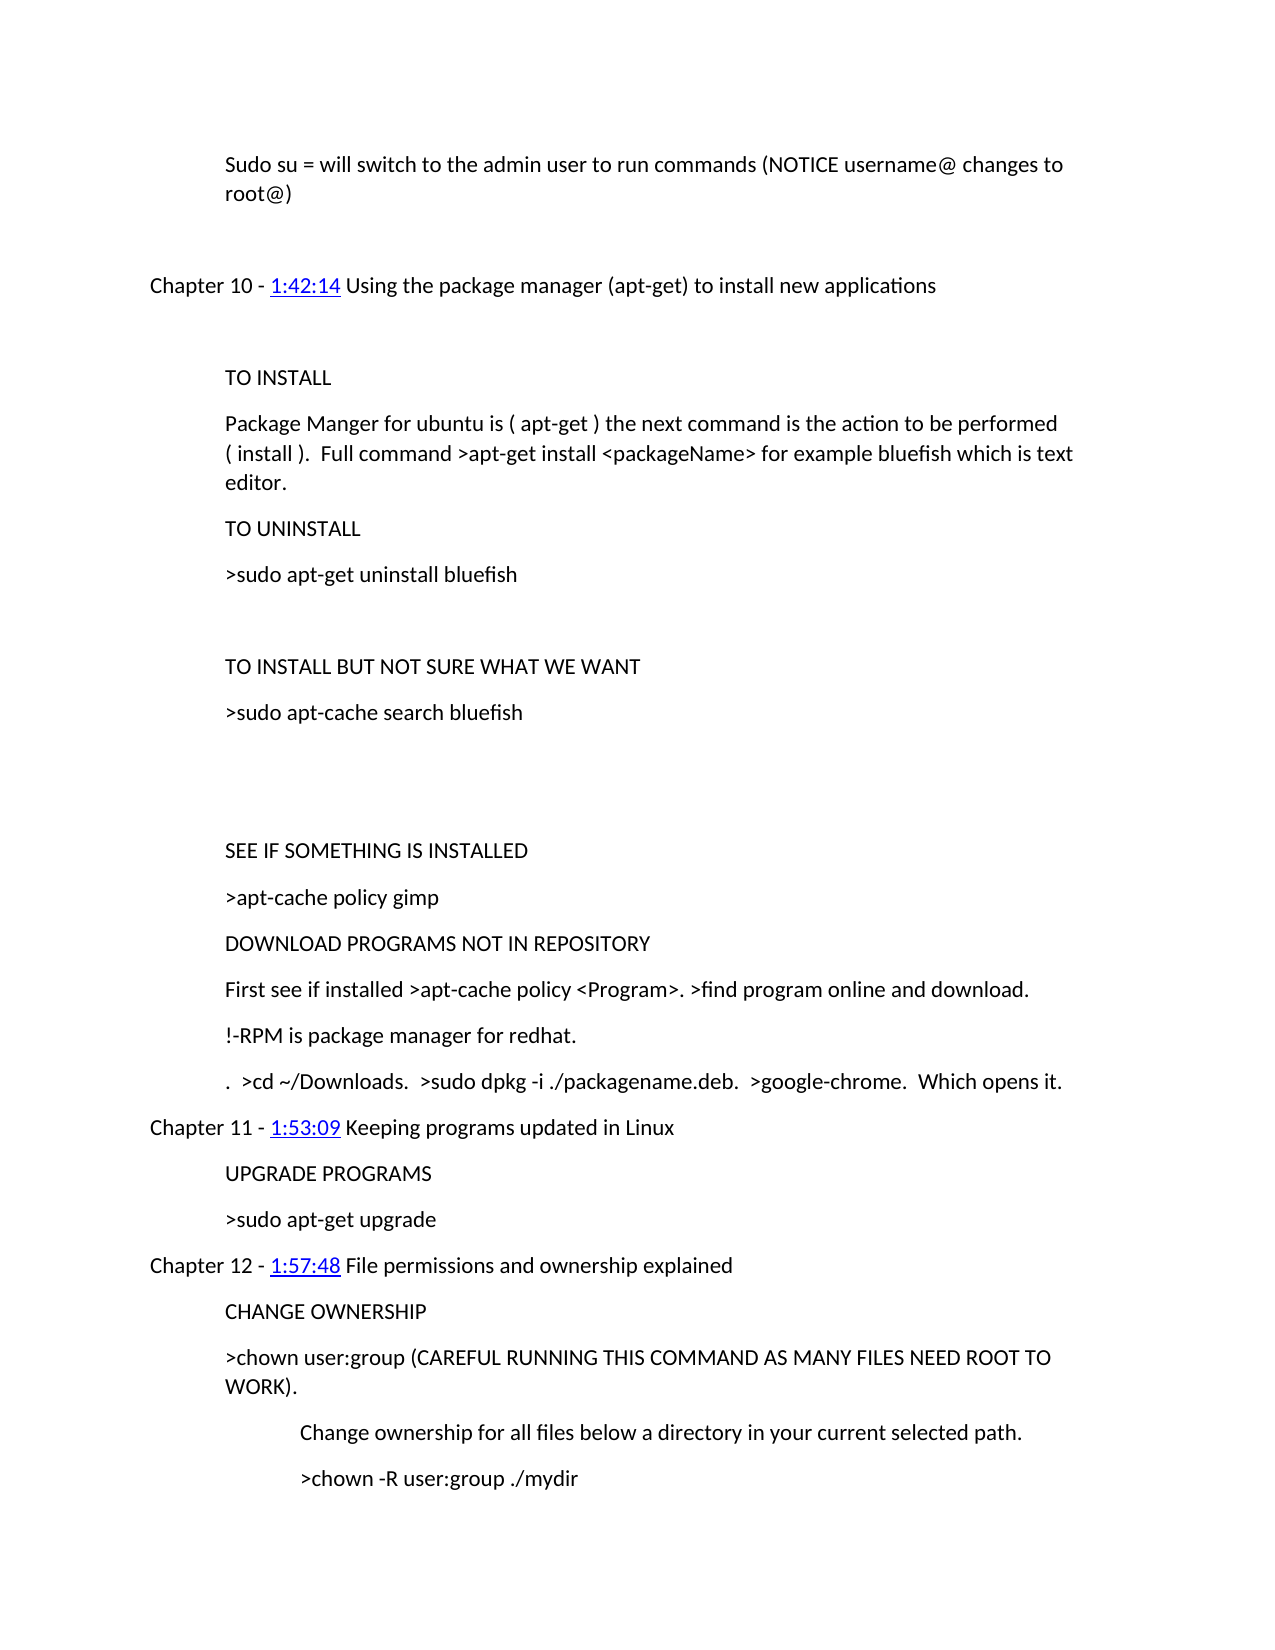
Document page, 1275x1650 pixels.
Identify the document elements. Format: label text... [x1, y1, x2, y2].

text CHANGE OWNERSHIP [150, 1297, 1125, 1325]
text Chapter 10 - 1:42:14 Using the package manager (apt-get) to install new applications [150, 271, 1125, 299]
text DOWNLOAD PROGRAMS NOT IN REPOSITORY [150, 929, 1125, 957]
text Package Manger for ubuntu is ( apt-get ) the next command is the action to be performed ( install ). Full command >apt-get install <packageName> for example bluefish which is text editor. [225, 409, 1125, 496]
text UPGRADE PROGRAMS [150, 1159, 1125, 1187]
text TO INSTALL BUT NOT SURE WHAT WE WANT [225, 652, 1125, 681]
text Chapter 12 - 1:57:48 File permissions and ownership explained [150, 1251, 1125, 1279]
text SEE IF SOMETHING IS INSTALLED [225, 837, 1125, 865]
text Chapter 11 - 1:53:09 Keeping programs updated in Linux [150, 1113, 1125, 1141]
text . >cd ~/Downloads. >sudo dpkg -i ./packagename.deb. >google-chrome. Which opens it. [150, 1067, 1125, 1095]
text Sudo su = will switch to the admin user to run commands (NOTICE username@ changes to root@) [225, 150, 1125, 207]
text >chown -R user:group ./mydir [150, 1464, 1125, 1493]
text >apt-cache policy gimp [225, 883, 1125, 911]
text >sudo apt-get uninstall bluefish [225, 560, 1125, 588]
text TO UNINSTALL [225, 514, 1125, 542]
text >chown user:group (CAREFUL RUNNING THIS COMMAND AS MANY FILES NEED ROOT TO WORK). [225, 1343, 1125, 1401]
text >sudo apt-get upgrade [150, 1205, 1125, 1233]
text !-RPM is package manager for redhat. [150, 1021, 1125, 1049]
text TO INSTALL [225, 363, 1125, 392]
text >sudo apt-cache search bluefish [225, 698, 1125, 727]
text First see if installed >apt-cache policy <Program>. >find program online and download. [150, 975, 1125, 1003]
text Change ownership for all files below a directory in your current selected path. [150, 1418, 1125, 1447]
